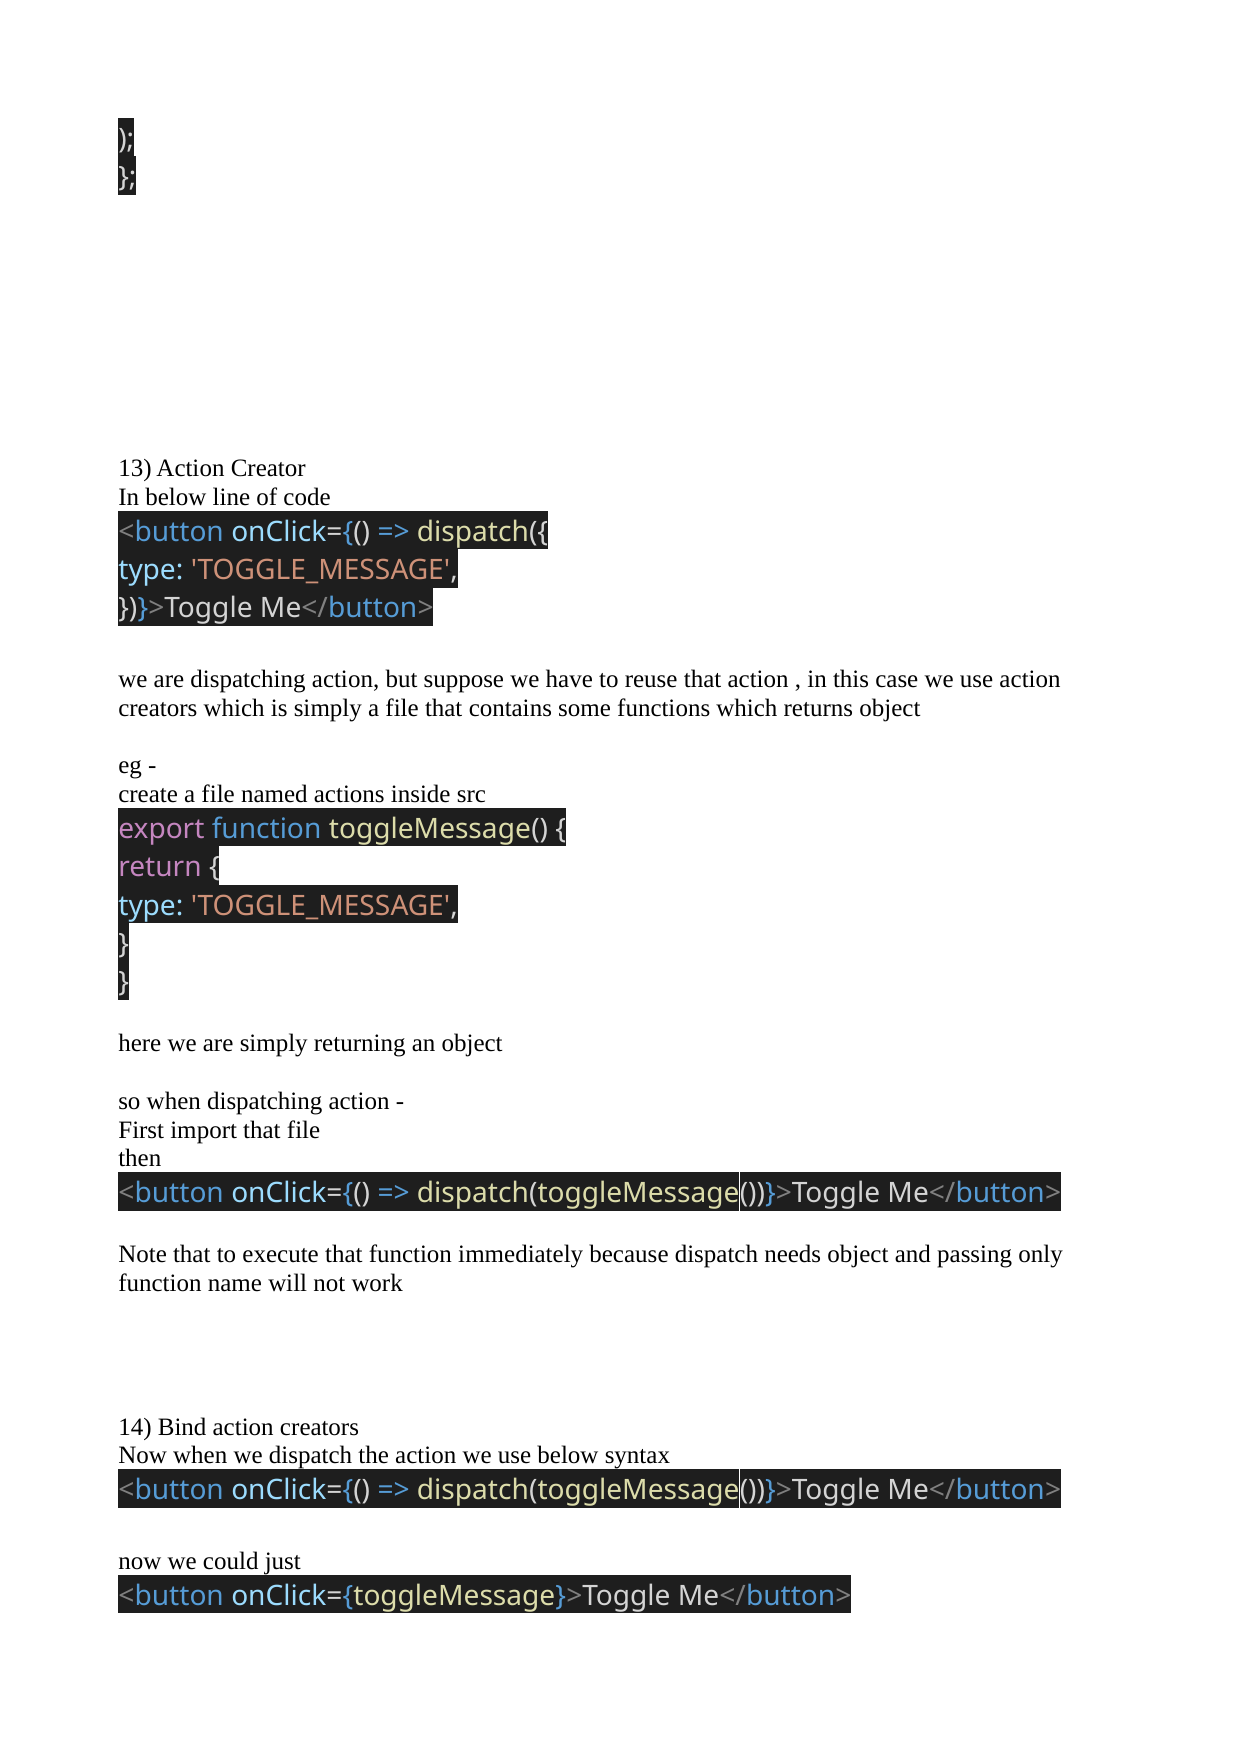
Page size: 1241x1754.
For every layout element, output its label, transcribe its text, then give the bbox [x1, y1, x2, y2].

text create a file named actions inside src [118, 779, 1122, 808]
text return { [118, 846, 1122, 885]
text <button onClick={toggleMessage}>Toggle Me</button> [118, 1575, 1122, 1613]
text so when dispatching action - [118, 1086, 1122, 1115]
text } [118, 923, 1122, 961]
text now we could just [118, 1546, 1122, 1575]
text eg - [118, 751, 1122, 779]
text type: 'TOGGLE_MESSAGE', [118, 885, 1122, 923]
text })}>Toggle Me</button> [118, 588, 1122, 626]
text First import that file [118, 1115, 1122, 1143]
text Now when we dispatch the action we use below syntax [118, 1441, 1122, 1469]
text <button onClick={() => dispatch(toggleMessage())}>Toggle Me</button> [118, 1172, 1122, 1211]
text <button onClick={() => dispatch({ [118, 511, 1122, 549]
text ); [118, 118, 1122, 156]
text }; [118, 156, 1122, 195]
text export function toggleMessage() { [118, 808, 1122, 846]
text type: 'TOGGLE_MESSAGE', [118, 549, 1122, 588]
text we are dispatching action, but suppose we have to reuse that action , in this case we use action creators which is simply a file that contains some functions which returns object [118, 664, 1122, 722]
text Note that to execute that function immediately because dispatch needs object and passing only function name will not work [118, 1239, 1122, 1297]
text } [118, 961, 1122, 1000]
text 14) Bind action creators [118, 1412, 1122, 1441]
text In below line of code [118, 482, 1122, 511]
text <button onClick={() => dispatch(toggleMessage())}>Toggle Me</button> [118, 1469, 1122, 1508]
text 13) Action Creator [118, 453, 1122, 482]
text then [118, 1143, 1122, 1172]
text here we are simply returning an object [118, 1028, 1122, 1057]
